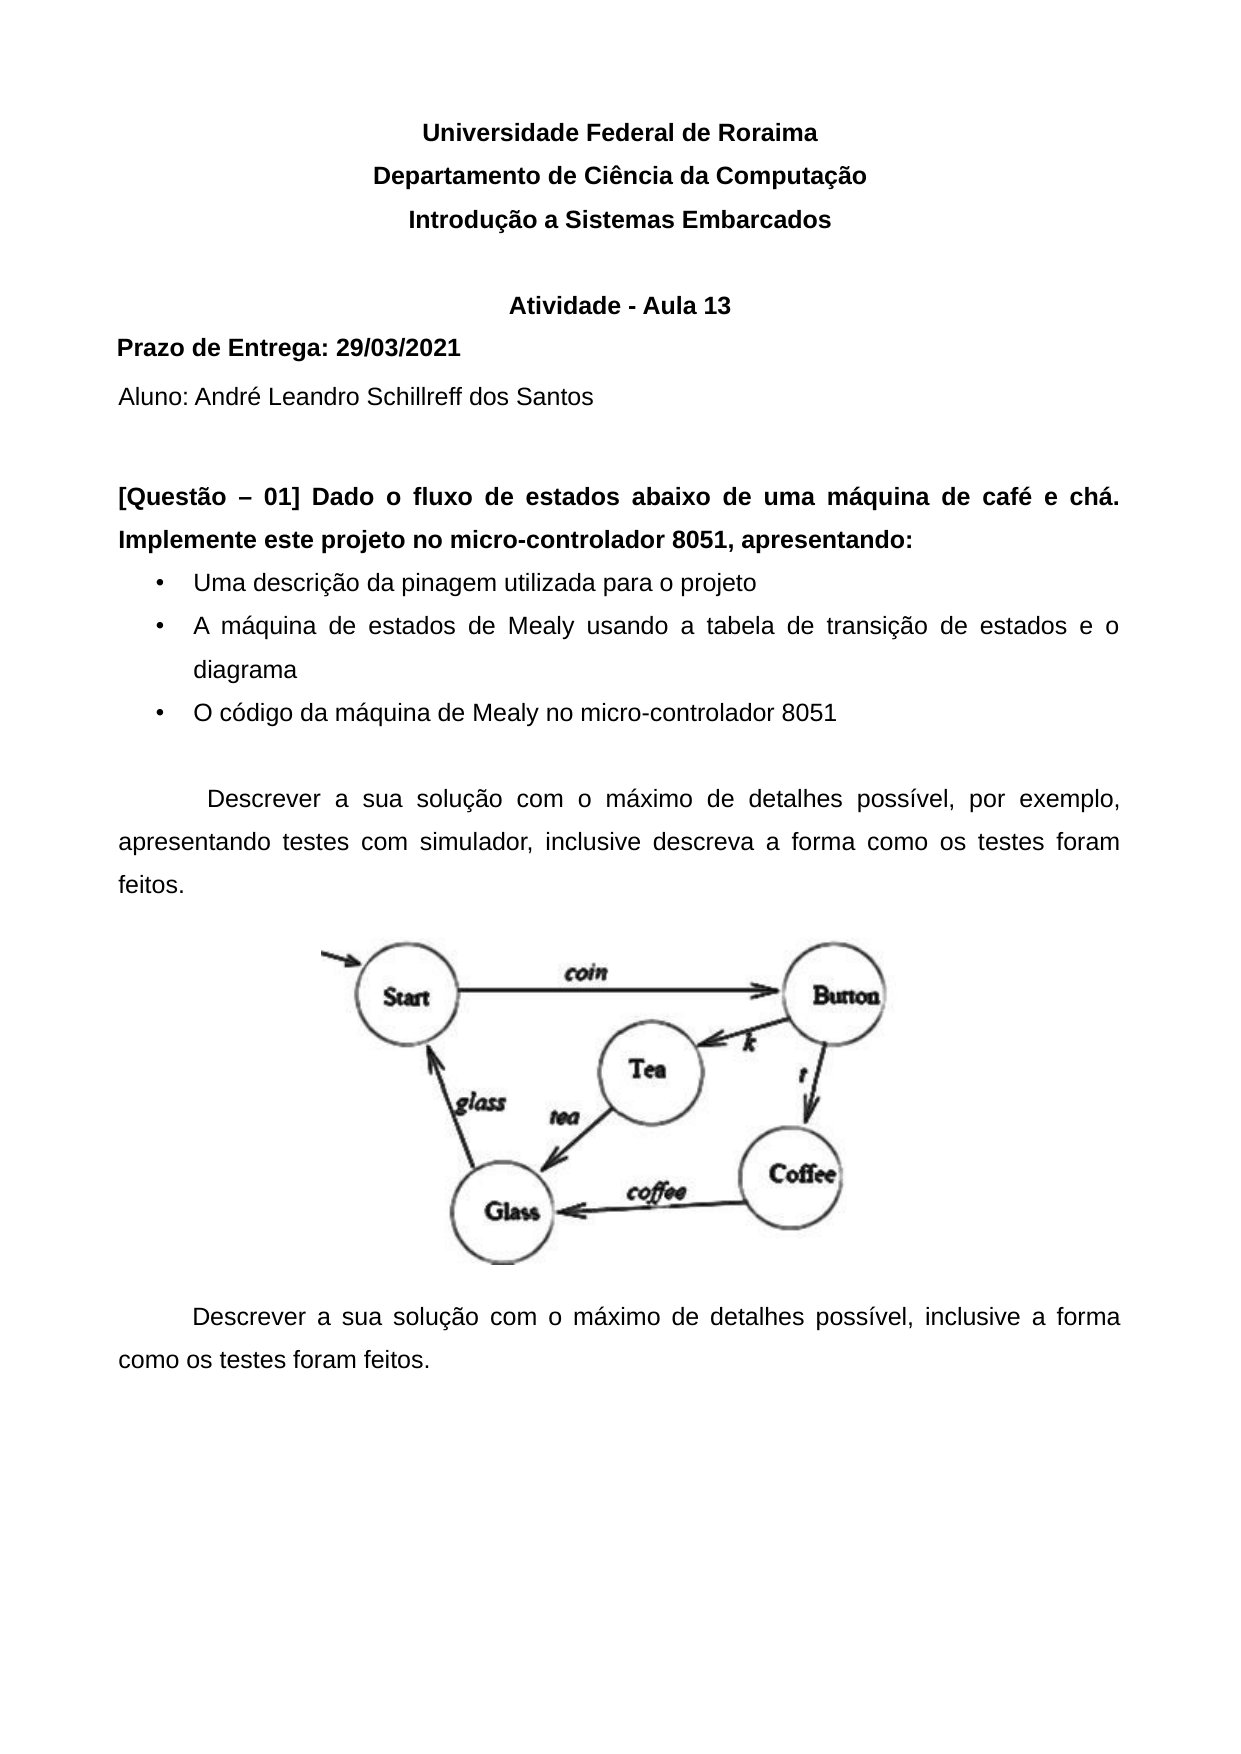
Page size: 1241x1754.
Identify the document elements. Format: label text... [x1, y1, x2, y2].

text Prazo de Entrega: 29/03/2021 [117, 334, 1122, 362]
list A máquina de estados de Mealy usando a tabela de transição de estados e o diagrama [156, 611, 1122, 683]
text Descrever a sua solução com o máximo de detalhes possível, inclusive a forma como os testes foram feitos. [118, 1302, 1122, 1373]
picture [321, 913, 920, 1265]
text Universidade Federal de Roraima [118, 118, 1122, 147]
text Aluno: André Leandro Schillreff dos Santos [118, 382, 1122, 411]
text Atividade - Aula 13 [118, 291, 1122, 320]
text Introdução a Sistemas Embarcados [118, 204, 1122, 233]
text Departamento de Ciência da Computação [118, 161, 1122, 190]
list Descrever a sua solução com o máximo de detalhes possível, por exemplo, apresentando testes com simulador, inclusive descreva a forma como os testes foram feitos. [118, 784, 1122, 899]
list Uma descrição da pinagem utilizada para o projeto [156, 568, 1122, 597]
list O código da máquina de Mealy no micro-controlador 8051 [156, 698, 1122, 727]
list [Questão – 01] Dado o fluxo de estados abaixo de uma máquina de café e chá. Implemente este projeto no micro-controlador 8051, apresentando: [118, 482, 1122, 554]
